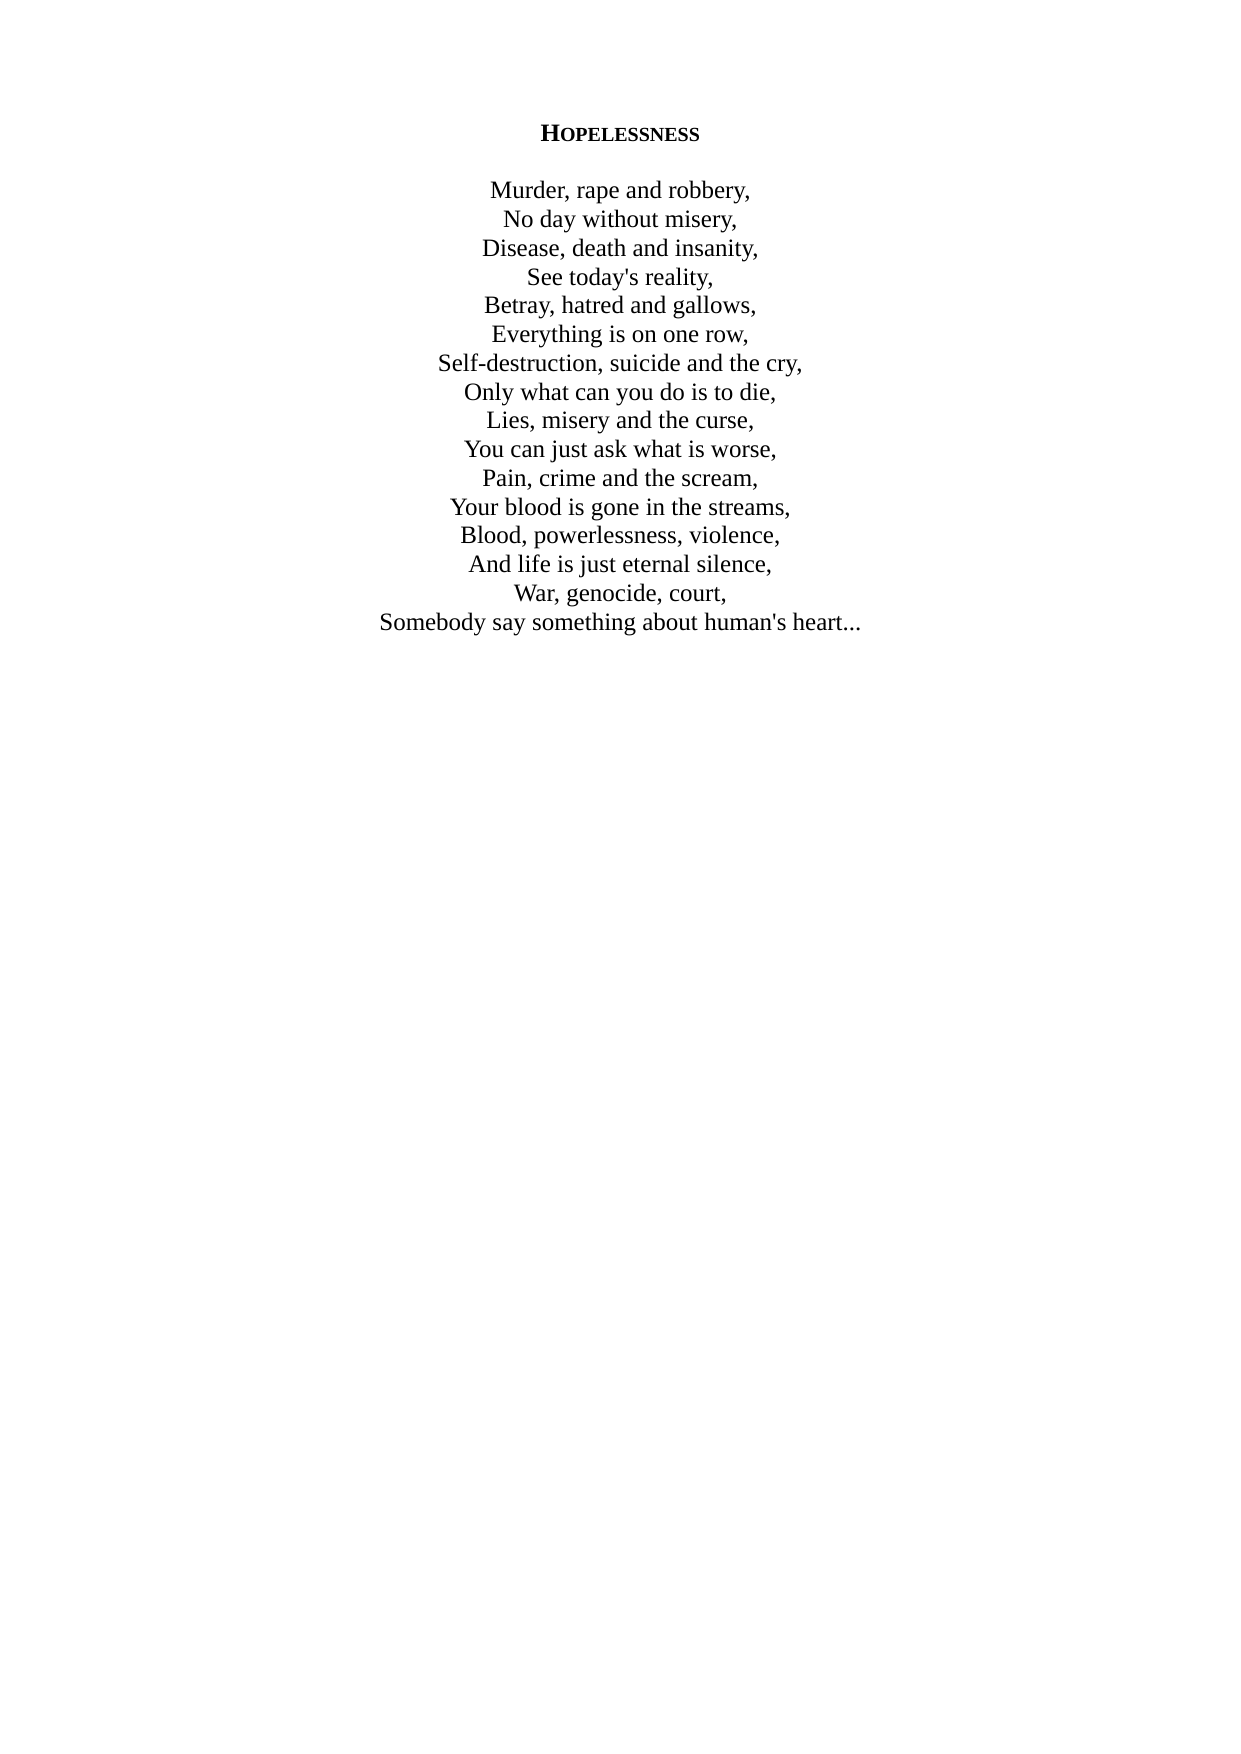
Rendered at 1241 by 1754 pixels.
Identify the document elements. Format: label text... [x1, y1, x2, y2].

text Disease, death and insanity, [118, 233, 1122, 262]
text Betray, hatred and gallows, [118, 291, 1122, 319]
text Self-destruction, suicide and the cry, [118, 348, 1122, 377]
text No day without misery, [118, 204, 1122, 233]
text And life is just eternal silence, [118, 549, 1122, 578]
text Murder, rape and robbery, [118, 176, 1122, 204]
text Your blood is gone in the streams, [118, 492, 1122, 521]
text Blood, powerlessness, violence, [118, 521, 1122, 549]
text War, genocide, court, [118, 578, 1122, 607]
text Only what can you do is to die, [118, 377, 1122, 406]
text Hopelessness [118, 118, 1122, 147]
text See today's reality, [118, 262, 1122, 291]
text Somebody say something about human's heart... [118, 607, 1122, 636]
text Lies, misery and the curse, [118, 406, 1122, 434]
text You can just ask what is worse, [118, 434, 1122, 463]
text Pain, crime and the scream, [118, 463, 1122, 492]
text Everything is on one row, [118, 319, 1122, 348]
